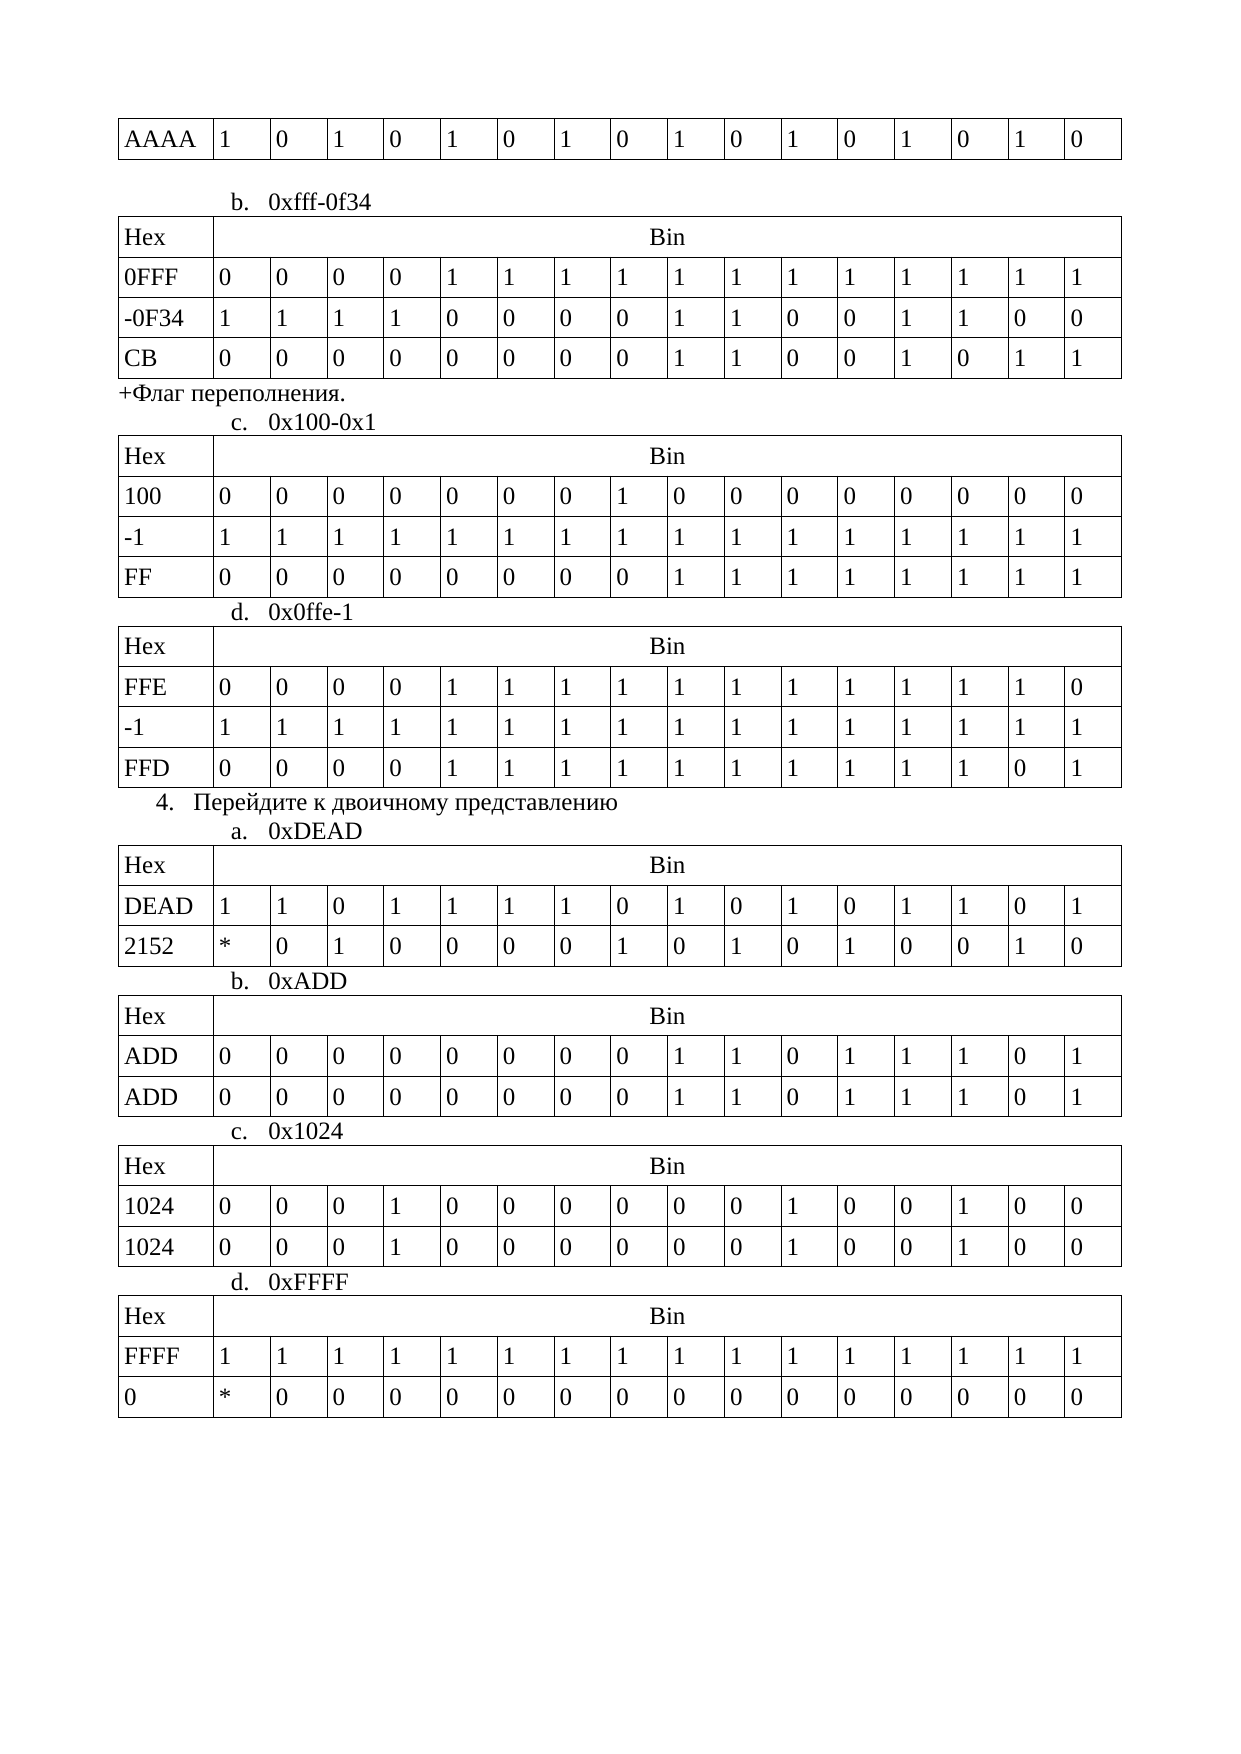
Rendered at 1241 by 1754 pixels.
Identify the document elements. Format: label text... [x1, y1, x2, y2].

table_cell 0 [328, 1227, 383, 1266]
table_cell 0 [384, 477, 440, 516]
table_header Bin [214, 436, 1121, 476]
table_cell 1 [725, 1036, 781, 1076]
table_cell 1 [1009, 1337, 1064, 1376]
table_cell 0 [895, 1186, 951, 1226]
table_header Bin [214, 1296, 1121, 1336]
table_cell 1 [384, 517, 440, 556]
table_cell 1 [611, 1337, 667, 1376]
table_cell FFFF [119, 1337, 213, 1376]
text +Флаг переполнения. [118, 379, 1122, 407]
table_cell 0 [384, 748, 440, 787]
table_cell 1 [952, 1186, 1008, 1226]
table_cell 0 [271, 1227, 327, 1266]
table_header Hex [119, 627, 213, 666]
table_cell 1 [782, 1337, 837, 1376]
table_cell 0 [1009, 886, 1064, 925]
table_cell 1 [952, 1227, 1008, 1266]
table_cell 1 [668, 667, 724, 706]
table_cell 0 [1009, 1186, 1064, 1226]
table_cell 0 [498, 119, 554, 159]
table_cell 0 [668, 1377, 724, 1416]
table_cell 1 [952, 258, 1008, 297]
table_cell FFE [119, 667, 213, 706]
table_cell 0 [271, 748, 327, 787]
table_cell 0 [214, 338, 270, 378]
table_cell 1 [384, 886, 440, 925]
table_cell 0 [328, 1377, 383, 1416]
table_cell 0 [838, 298, 894, 337]
table_cell 0 [611, 1036, 667, 1076]
table_cell 1 [384, 1186, 440, 1226]
table_cell 0 [271, 557, 327, 597]
table_cell 0 [498, 1036, 554, 1076]
table_cell 1 [441, 119, 497, 159]
table_cell 1 [952, 298, 1008, 337]
table_cell 0 [838, 477, 894, 516]
table_cell 1 [838, 748, 894, 787]
table_cell 1 [838, 258, 894, 297]
table_cell 1 [328, 517, 383, 556]
table_cell 0 [952, 1377, 1008, 1416]
table_cell 1 [895, 667, 951, 706]
table_cell 0 [498, 1186, 554, 1226]
table_cell 1 [611, 748, 667, 787]
table_cell 1 [328, 926, 383, 966]
table_cell 1 [1065, 517, 1121, 556]
table_cell 1 [725, 338, 781, 378]
table_cell 0 [895, 1377, 951, 1416]
table_cell 1 [838, 926, 894, 966]
table_cell 0 [782, 1036, 837, 1076]
table_cell 0 [611, 298, 667, 337]
table_cell 0 [271, 1077, 327, 1116]
table_cell 0 [668, 1186, 724, 1226]
table_cell 0 [214, 667, 270, 706]
table_cell 1 [725, 707, 781, 747]
table_cell 0 [1065, 667, 1121, 706]
table_cell 1 [498, 517, 554, 556]
table_cell 1 [441, 667, 497, 706]
table_cell 1 [1009, 119, 1064, 159]
table_cell 0 [952, 119, 1008, 159]
table_cell 0 [271, 1186, 327, 1226]
table_cell 1 [214, 1337, 270, 1376]
table_cell 1 [838, 707, 894, 747]
table_cell 0 [895, 477, 951, 516]
table_cell 1 [952, 557, 1008, 597]
table_cell 1 [668, 517, 724, 556]
table_cell 1 [782, 557, 837, 597]
table_cell 0 [214, 1077, 270, 1116]
table_cell 1 [838, 1337, 894, 1376]
table_cell 0 [498, 477, 554, 516]
table_cell 1 [1065, 338, 1121, 378]
table_cell 0 [952, 926, 1008, 966]
table_cell 1 [555, 667, 610, 706]
table_cell 0 [782, 338, 837, 378]
table_cell 1 [782, 886, 837, 925]
table_cell 1 [725, 557, 781, 597]
table_cell 1 [952, 1036, 1008, 1076]
table_cell 0 [384, 119, 440, 159]
table_cell 1 [952, 1077, 1008, 1116]
table_header Bin [214, 996, 1121, 1035]
table_cell 0 [952, 477, 1008, 516]
table_cell 1 [725, 1077, 781, 1116]
table_cell 1 [782, 258, 837, 297]
table_cell 0 [668, 477, 724, 516]
table_cell 0 [328, 1186, 383, 1226]
table_cell 1 [668, 748, 724, 787]
table_cell 1 [782, 517, 837, 556]
table_cell 1 [782, 1186, 837, 1226]
table_cell 1 [498, 667, 554, 706]
table_header Bin [214, 217, 1121, 257]
table_cell 0 [1009, 1227, 1064, 1266]
table_cell 0 [498, 298, 554, 337]
table_cell 1 [1065, 1337, 1121, 1376]
table_cell 0 [441, 1377, 497, 1416]
list 0xFFFF [231, 1267, 1122, 1295]
table_cell 1 [214, 298, 270, 337]
table_cell 1 [555, 707, 610, 747]
table_cell 0 [214, 557, 270, 597]
table_cell 1 [328, 1337, 383, 1376]
table_cell 0 [1009, 298, 1064, 337]
table_cell 1 [952, 667, 1008, 706]
table_cell 0 [1065, 477, 1121, 516]
table_cell -1 [119, 707, 213, 747]
table_cell 1 [838, 667, 894, 706]
table_cell 1 [611, 517, 667, 556]
table_header Hex [119, 436, 213, 476]
table_cell 1 [384, 1337, 440, 1376]
table_header Hex [119, 1296, 213, 1336]
table_cell 1 [498, 748, 554, 787]
table_cell 0 [328, 338, 383, 378]
table_cell 1 [611, 926, 667, 966]
table_cell 0 [214, 1227, 270, 1266]
table_cell 0 [271, 258, 327, 297]
table_cell 0 [555, 557, 610, 597]
table_cell 0 [384, 926, 440, 966]
table_cell 1 [895, 517, 951, 556]
table_cell 1 [668, 338, 724, 378]
table_cell 0 [782, 477, 837, 516]
table_cell 0 [555, 926, 610, 966]
table_cell 0 [555, 1036, 610, 1076]
table_cell 0 [838, 1227, 894, 1266]
table_cell 0 [555, 1227, 610, 1266]
table_cell 0 [725, 1377, 781, 1416]
table_cell 0 [668, 926, 724, 966]
table_cell 1 [838, 1036, 894, 1076]
table_cell 1 [555, 258, 610, 297]
table_cell 0 [838, 886, 894, 925]
table_cell 0 [271, 477, 327, 516]
table_cell 0 [952, 338, 1008, 378]
table_cell 0 [271, 1036, 327, 1076]
table_cell 1 [952, 517, 1008, 556]
table_cell 1 [555, 517, 610, 556]
list 0xADD [231, 967, 1122, 995]
table_cell 0 [725, 477, 781, 516]
table_cell 0 [328, 748, 383, 787]
table_cell 0 [895, 926, 951, 966]
table_cell 0 [384, 1377, 440, 1416]
table_cell 1 [895, 119, 951, 159]
table_cell 0 [1065, 1186, 1121, 1226]
table_header Bin [214, 627, 1121, 666]
table_cell 0 [838, 119, 894, 159]
table_cell 1 [668, 258, 724, 297]
table_cell AAAA [119, 119, 213, 159]
table_cell 1 [441, 1337, 497, 1376]
table_cell 1 [214, 886, 270, 925]
table_cell 1 [441, 886, 497, 925]
table_cell 1 [782, 707, 837, 747]
table_cell 0 [611, 1377, 667, 1416]
table_header Hex [119, 846, 213, 885]
table_cell 1 [1009, 258, 1064, 297]
table_header Hex [119, 1146, 213, 1185]
table_cell 1 [1009, 926, 1064, 966]
table_cell 1 [1009, 667, 1064, 706]
table_cell 1024 [119, 1227, 213, 1266]
table_cell 0 [441, 557, 497, 597]
table_cell 0 [555, 298, 610, 337]
table_cell 1 [498, 1337, 554, 1376]
table_cell -0F34 [119, 298, 213, 337]
list 0x100-0x1 [231, 407, 1122, 435]
table_cell 0 [838, 1186, 894, 1226]
table_cell 0 [895, 1227, 951, 1266]
table_cell 1 [952, 748, 1008, 787]
table_cell ADD [119, 1077, 213, 1116]
table_cell 1024 [119, 1186, 213, 1226]
table_cell 0 [441, 1077, 497, 1116]
table_cell 0 [498, 338, 554, 378]
table_cell 1 [895, 1077, 951, 1116]
table_cell 1 [271, 886, 327, 925]
table_cell 1 [1065, 557, 1121, 597]
table_cell 1 [725, 667, 781, 706]
table_cell 0 [611, 338, 667, 378]
table_cell 0 [611, 1227, 667, 1266]
table_cell 0 [328, 886, 383, 925]
table_cell 0 [782, 1077, 837, 1116]
table_cell 0 [1009, 1377, 1064, 1416]
table_cell 0 [441, 1186, 497, 1226]
table_cell 1 [725, 258, 781, 297]
table_cell 1 [555, 748, 610, 787]
table_cell 1 [668, 886, 724, 925]
table_cell 0 [214, 748, 270, 787]
table_cell 1 [1009, 707, 1064, 747]
table_cell 1 [782, 1227, 837, 1266]
table_cell 0 [271, 667, 327, 706]
table_cell DEAD [119, 886, 213, 925]
table_cell 1 [782, 119, 837, 159]
table_cell 0 [214, 258, 270, 297]
table_cell 0FFF [119, 258, 213, 297]
list 0xfff-0f34 [231, 187, 1122, 216]
table_cell 0 [271, 1377, 327, 1416]
table_cell 1 [498, 707, 554, 747]
table_cell 0 [328, 557, 383, 597]
table_cell 1 [668, 557, 724, 597]
table_cell 1 [895, 1036, 951, 1076]
table_cell 1 [611, 477, 667, 516]
table_cell 0 [384, 667, 440, 706]
list Перейдите к двоичному представлению [156, 788, 1122, 816]
table_cell 0 [725, 886, 781, 925]
table_cell 0 [441, 1227, 497, 1266]
table_cell 0 [328, 1036, 383, 1076]
table_cell 1 [668, 1036, 724, 1076]
table_cell 0 [498, 926, 554, 966]
table_cell 0 [611, 886, 667, 925]
table_cell 0 [668, 1227, 724, 1266]
table_cell 1 [1065, 258, 1121, 297]
table_cell 0 [441, 338, 497, 378]
table_cell 0 [271, 119, 327, 159]
table_cell 100 [119, 477, 213, 516]
table_cell -1 [119, 517, 213, 556]
table_cell 1 [952, 1337, 1008, 1376]
table_cell 1 [782, 748, 837, 787]
table_cell 1 [782, 667, 837, 706]
table_cell 1 [1065, 1036, 1121, 1076]
table_cell 0 [384, 258, 440, 297]
table_cell 1 [555, 886, 610, 925]
table_cell 0 [782, 926, 837, 966]
table_cell 0 [384, 338, 440, 378]
table_header Hex [119, 217, 213, 257]
table_cell 1 [895, 338, 951, 378]
table_cell 0 [384, 1036, 440, 1076]
table_cell 1 [725, 926, 781, 966]
table_cell 0 [725, 119, 781, 159]
table_cell CB [119, 338, 213, 378]
table_cell 0 [1065, 119, 1121, 159]
table_cell 0 [498, 1077, 554, 1116]
table_cell 1 [895, 1337, 951, 1376]
table_cell 1 [725, 298, 781, 337]
table_cell 1 [441, 748, 497, 787]
table_cell 1 [328, 707, 383, 747]
table_cell 1 [895, 298, 951, 337]
table_cell 0 [214, 477, 270, 516]
table_cell 1 [611, 707, 667, 747]
table_cell FF [119, 557, 213, 597]
table_cell 1 [668, 707, 724, 747]
table_cell 0 [611, 119, 667, 159]
table_cell 1 [384, 298, 440, 337]
table_cell 0 [441, 477, 497, 516]
table_cell 1 [271, 1337, 327, 1376]
table_cell 0 [555, 338, 610, 378]
table_cell 1 [668, 1077, 724, 1116]
table_cell 1 [328, 298, 383, 337]
table_cell 1 [271, 517, 327, 556]
table_cell 0 [555, 1186, 610, 1226]
table_cell 1 [611, 258, 667, 297]
table_cell 0 [1009, 1077, 1064, 1116]
table_cell 1 [952, 886, 1008, 925]
table_cell 1 [498, 886, 554, 925]
table_cell 0 [1065, 298, 1121, 337]
table_cell 0 [441, 1036, 497, 1076]
table_cell 1 [271, 707, 327, 747]
table_cell 0 [1065, 1227, 1121, 1266]
table_cell 1 [1065, 748, 1121, 787]
table_cell 1 [838, 557, 894, 597]
table_cell 0 [214, 1186, 270, 1226]
table_cell 1 [725, 517, 781, 556]
table_cell 1 [895, 886, 951, 925]
table_header Hex [119, 996, 213, 1035]
table_cell 1 [895, 707, 951, 747]
table_cell 0 [555, 1377, 610, 1416]
table_cell 1 [725, 748, 781, 787]
table_cell ADD [119, 1036, 213, 1076]
table_cell 1 [1009, 557, 1064, 597]
table_cell 1 [895, 748, 951, 787]
table_cell 0 [782, 298, 837, 337]
table_cell 1 [1065, 1077, 1121, 1116]
table_cell 1 [1009, 338, 1064, 378]
table_cell 0 [1065, 926, 1121, 966]
list 0x0ffe-1 [231, 598, 1122, 626]
table_cell 1 [384, 707, 440, 747]
table_cell 0 [1009, 1036, 1064, 1076]
table_cell 0 [328, 667, 383, 706]
table_cell 0 [498, 1227, 554, 1266]
table_cell * [214, 1377, 270, 1416]
table_cell 0 [555, 1077, 610, 1116]
table_cell 0 [328, 1077, 383, 1116]
table_cell 2152 [119, 926, 213, 966]
table_cell 0 [1009, 477, 1064, 516]
table_cell FFD [119, 748, 213, 787]
table_cell 0 [555, 477, 610, 516]
table_cell 1 [555, 119, 610, 159]
table_cell 0 [611, 1186, 667, 1226]
table_cell 0 [328, 258, 383, 297]
table_cell 1 [441, 707, 497, 747]
table_cell 0 [498, 557, 554, 597]
table_cell 1 [1009, 517, 1064, 556]
table_cell 0 [498, 1377, 554, 1416]
table_cell 0 [441, 926, 497, 966]
table_cell 0 [1009, 748, 1064, 787]
table_cell 0 [838, 338, 894, 378]
table_header Bin [214, 846, 1121, 885]
table_cell 0 [384, 1077, 440, 1116]
table_header Bin [214, 1146, 1121, 1185]
table_cell 1 [668, 298, 724, 337]
table_cell 0 [271, 338, 327, 378]
table_cell 1 [895, 557, 951, 597]
table_cell 0 [725, 1227, 781, 1266]
table_cell 1 [498, 258, 554, 297]
table_cell 1 [611, 667, 667, 706]
table_cell 1 [1065, 886, 1121, 925]
table_cell 1 [1065, 707, 1121, 747]
table_cell 0 [782, 1377, 837, 1416]
table_cell * [214, 926, 270, 966]
table_cell 1 [328, 119, 383, 159]
table_cell 0 [838, 1377, 894, 1416]
table_cell 1 [952, 707, 1008, 747]
table_cell 1 [441, 517, 497, 556]
table_cell 1 [838, 1077, 894, 1116]
table_cell 1 [384, 1227, 440, 1266]
table_cell 0 [611, 1077, 667, 1116]
table_cell 1 [725, 1337, 781, 1376]
table_cell 0 [441, 298, 497, 337]
table_cell 1 [668, 1337, 724, 1376]
table_cell 0 [384, 557, 440, 597]
table_cell 1 [441, 258, 497, 297]
table_cell 1 [214, 517, 270, 556]
table_cell 0 [725, 1186, 781, 1226]
table_cell 0 [119, 1377, 213, 1416]
list 0xDEAD [231, 816, 1122, 845]
table_cell 0 [1065, 1377, 1121, 1416]
list 0x1024 [231, 1117, 1122, 1145]
table_cell 1 [271, 298, 327, 337]
table_cell 0 [611, 557, 667, 597]
table_cell 1 [838, 517, 894, 556]
table_cell 1 [214, 707, 270, 747]
table_cell 0 [271, 926, 327, 966]
table_cell 0 [328, 477, 383, 516]
table_cell 0 [214, 1036, 270, 1076]
table_cell 1 [895, 258, 951, 297]
table_cell 1 [555, 1337, 610, 1376]
table_cell 1 [214, 119, 270, 159]
table_cell 1 [668, 119, 724, 159]
